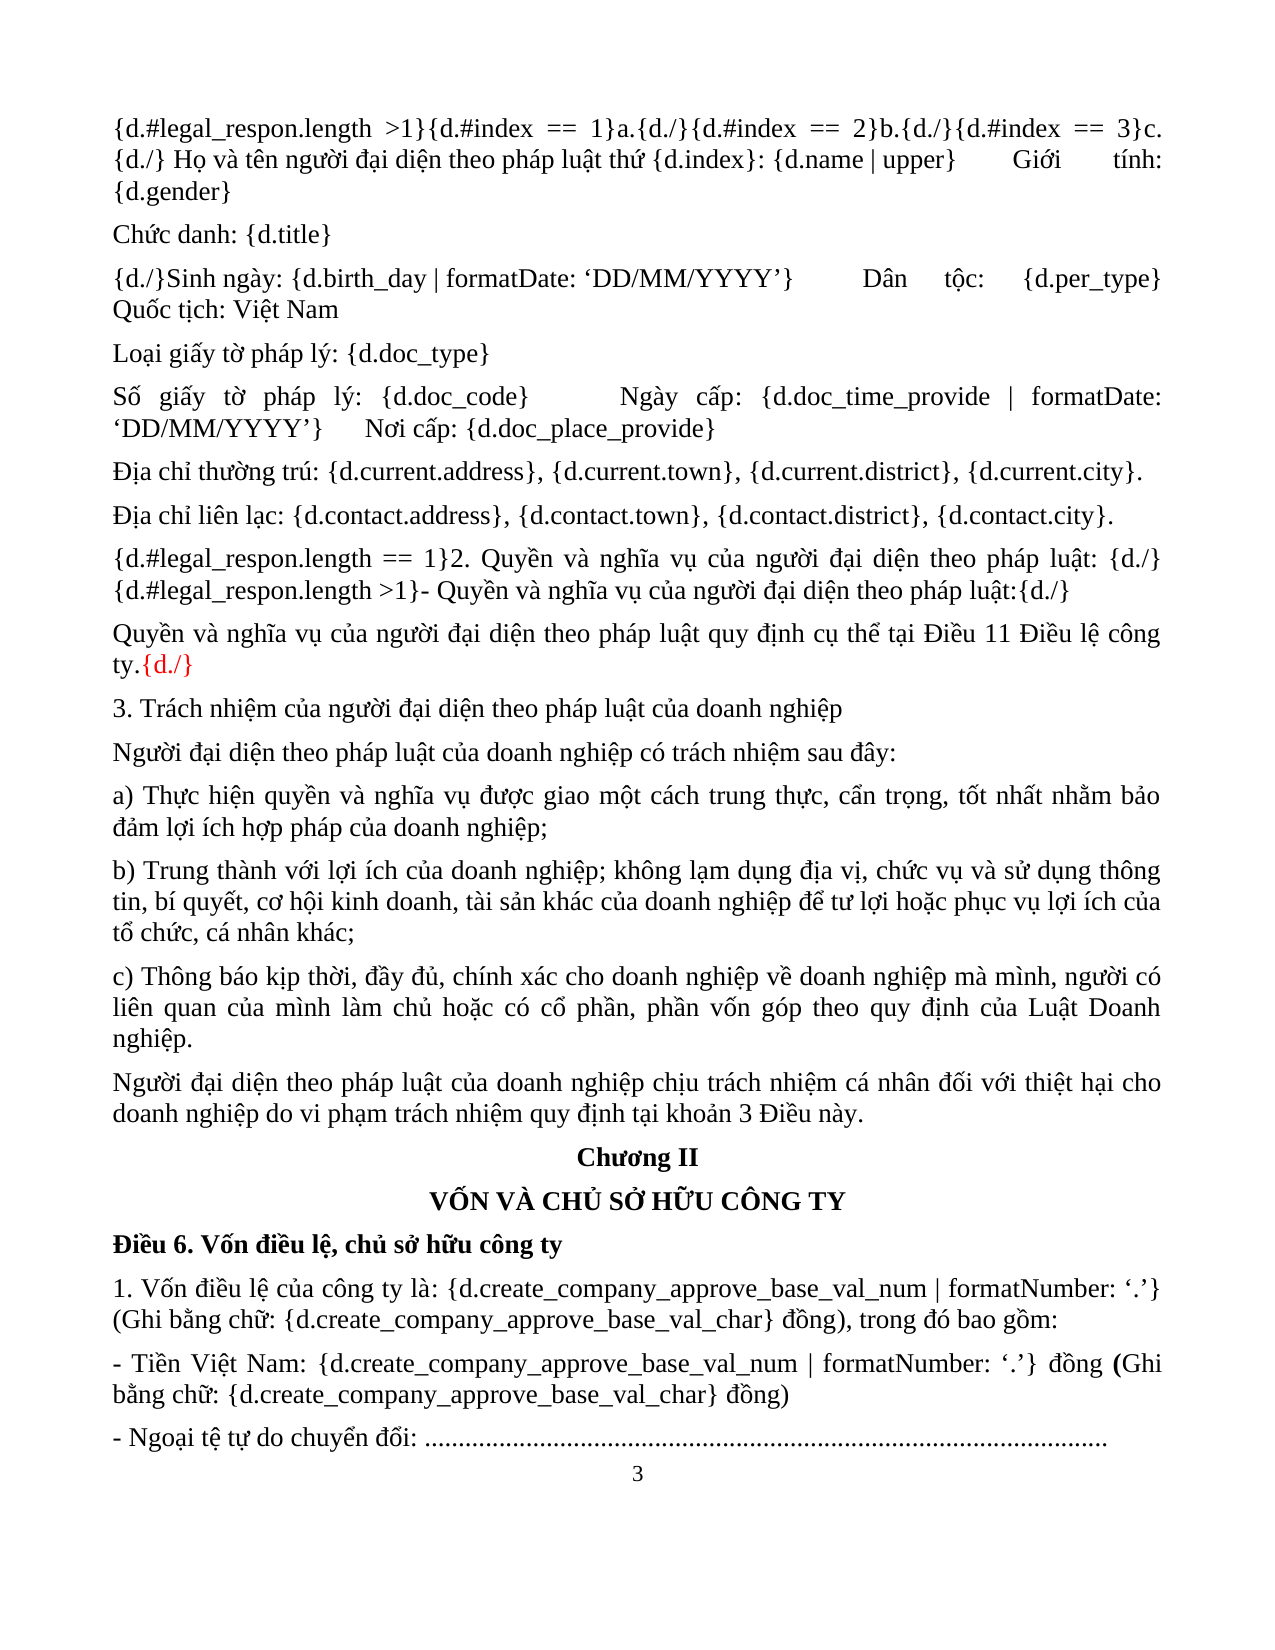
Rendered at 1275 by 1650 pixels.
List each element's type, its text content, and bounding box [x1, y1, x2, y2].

subtitle Chương II [112, 1141, 1162, 1172]
text Địa chỉ thường trú: {d.current.address}, {d.current.town}, {d.current.district}, {d.current.city}. [112, 455, 1162, 486]
text Người đại diện theo pháp luật của doanh nghiệp có trách nhiệm sau đây: [112, 736, 1162, 767]
text 1. Vốn điều lệ của công ty là: {d.create_company_approve_base_val_num | formatNumber: ‘.’} (Ghi bằng chữ: {d.create_company_approve_base_val_char} đồng), trong đó bao gồm: [112, 1272, 1162, 1334]
text {d.#legal_respon.length >1}{d.#index == 1}a.{d./}{d.#index == 2}b.{d./}{d.#index == 3}c.{d./} Họ và tên người đại diện theo pháp luật thứ {d.index}: {d.name | upper} Giới tính: {d.gender} [112, 112, 1162, 206]
text - Tiền Việt Nam: {d.create_company_approve_base_val_num | formatNumber: ‘.’} đồng (Ghi bằng chữ: {d.create_company_approve_base_val_char} đồng) [112, 1347, 1162, 1409]
text 3. Trách nhiệm của người đại diện theo pháp luật của doanh nghiệp [112, 692, 1162, 723]
text c) Thông báo kịp thời, đầy đủ, chính xác cho doanh nghiệp về doanh nghiệp mà mình, người có liên quan của mình làm chủ hoặc có cổ phần, phần vốn góp theo quy định của Luật Doanh nghiệp. [112, 960, 1162, 1054]
text Quyền và nghĩa vụ của người đại diện theo pháp luật quy định cụ thể tại Điều 11 Điều lệ công ty.{d./} [112, 617, 1162, 680]
text Địa chỉ liên lạc: {d.contact.address}, {d.contact.town}, {d.contact.district}, {d.contact.city}. [112, 499, 1162, 530]
text VỐN VÀ CHỦ SỞ HỮU CÔNG TY [112, 1184, 1162, 1216]
text b) Trung thành với lợi ích của doanh nghiệp; không lạm dụng địa vị, chức vụ và sử dụng thông tin, bí quyết, cơ hội kinh doanh, tài sản khác của doanh nghiệp để tư lợi hoặc phục vụ lợi ích của tổ chức, cá nhân khác; [112, 854, 1162, 948]
subtitle Điều 6. Vốn điều lệ, chủ sở hữu công ty [112, 1228, 1162, 1259]
text {d.#legal_respon.length == 1}2. Quyền và nghĩa vụ của người đại diện theo pháp luật: {d./}{d.#legal_respon.length >1}- Quyền và nghĩa vụ của người đại diện theo pháp luật:{d./} [112, 543, 1162, 605]
text Số giấy tờ pháp lý: {d.doc_code} Ngày cấp: {d.doc_time_provide | formatDate: ‘DD/MM/YYYY’} Nơi cấp: {d.doc_place_provide} [112, 381, 1162, 443]
text Người đại diện theo pháp luật của doanh nghiệp chịu trách nhiệm cá nhân đối với thiệt hại cho doanh nghiệp do vi phạm trách nhiệm quy định tại khoản 3 Điều này. [112, 1066, 1162, 1128]
text a) Thực hiện quyền và nghĩa vụ được giao một cách trung thực, cẩn trọng, tốt nhất nhằm bảo đảm lợi ích hợp pháp của doanh nghiệp; [112, 779, 1162, 842]
text Chức danh: {d.title} [112, 218, 1162, 249]
text - Ngoại tệ tự do chuyển đổi: [112, 1421, 1162, 1453]
text Loại giấy tờ pháp lý: {d.doc_type} [112, 337, 1162, 368]
text {d./}Sinh ngày: {d.birth_day | formatDate: ‘DD/MM/YYYY’} Dân tộc: {d.per_type} Quốc tịch: Việt Nam [112, 262, 1162, 324]
